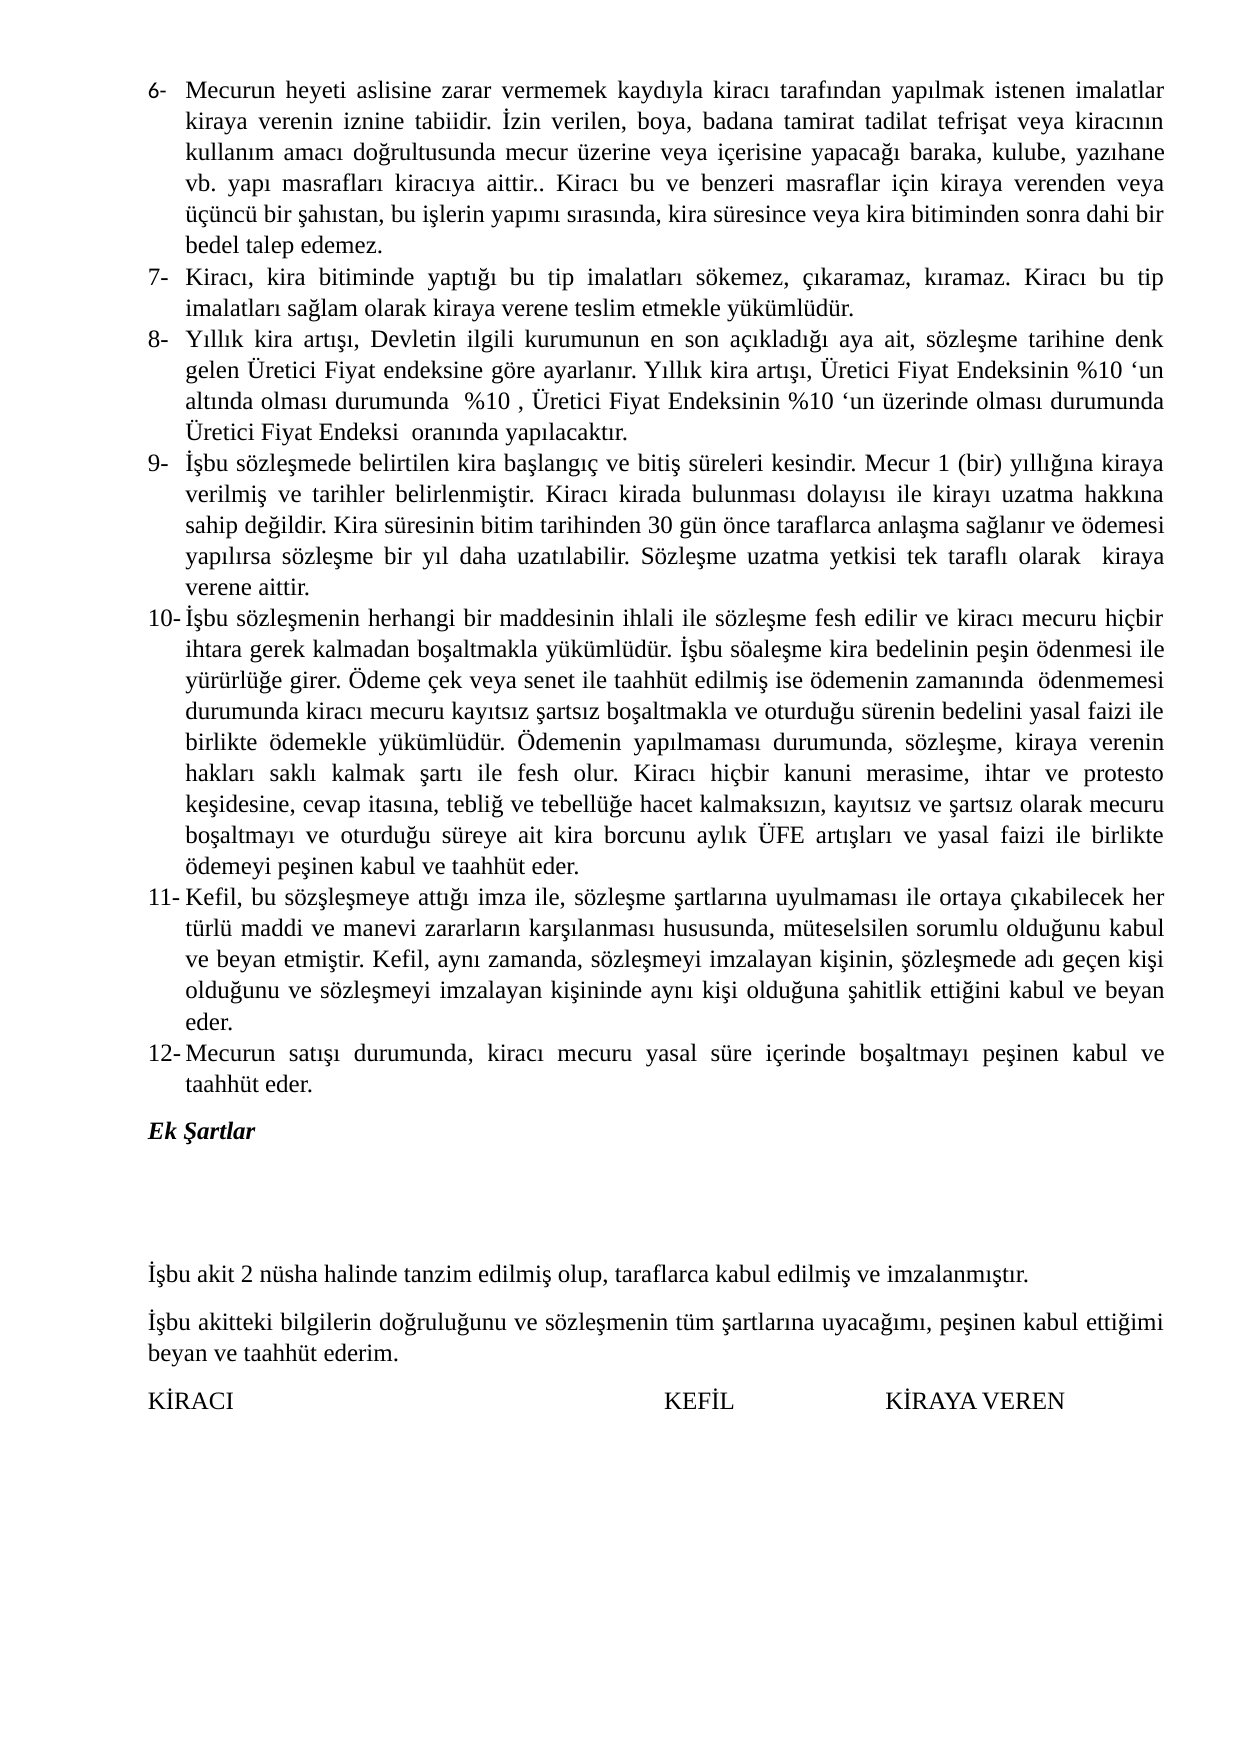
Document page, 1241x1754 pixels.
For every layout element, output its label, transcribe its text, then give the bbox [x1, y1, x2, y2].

text İşbu akit 2 nüsha halinde tanzim edilmiş olup, taraflarca kabul edilmiş ve imzalanmıştır. [148, 1259, 1165, 1288]
text KİRACI KEFİL KİRAYA VEREN [148, 1386, 1165, 1415]
list İşbu sözleşmenin herhangi bir maddesinin ihlali ile sözleşme fesh edilir ve kiracı mecuru hiçbir ihtara gerek kalmadan boşaltmakla yükümlüdür. İşbu söaleşme kira bedelinin peşin ödenmesi ile yürürlüğe girer. Ödeme çek veya senet ile taahhüt edilmiş ise ödemenin zamanında ödenmemesi durumunda kiracı mecuru kayıtsız şartsız boşaltmakla ve oturduğu sürenin bedelini yasal faizi ile birlikte ödemekle yükümlüdür. Ödemenin yapılmaması durumunda, sözleşme, kiraya verenin hakları saklı kalmak şartı ile fesh olur. Kiracı hiçbir kanuni merasime, ihtar ve protesto keşidesine, cevap itasına, tebliğ ve tebellüğe hacet kalmaksızın, kayıtsız ve şartsız olarak mecuru boşaltmayı ve oturduğu süreye ait kira borcunu aylık ÜFE artışları ve yasal faizi ile birlikte ödemeyi peşinen kabul ve taahhüt eder. [148, 603, 1165, 880]
text İşbu akitteki bilgilerin doğruluğunu ve sözleşmenin tüm şartlarına uyacağımı, peşinen kabul ettiğimi beyan ve taahhüt ederim. [148, 1307, 1165, 1367]
list Kiracı, kira bitiminde yaptığı bu tip imalatları sökemez, çıkaramaz, kıramaz. Kiracı bu tip imalatları sağlam olarak kiraya verene teslim etmekle yükümlüdür. [148, 262, 1165, 321]
list Yıllık kira artışı, Devletin ilgili kurumunun en son açıkladığı aya ait, sözleşme tarihine denk gelen Üretici Fiyat endeksine göre ayarlanır. Yıllık kira artışı, Üretici Fiyat Endeksinin %10 ‘un altında olması durumunda %10 , Üretici Fiyat Endeksinin %10 ‘un üzerinde olması durumunda Üretici Fiyat Endeksi oranında yapılacaktır. [148, 324, 1165, 446]
list İşbu sözleşmede belirtilen kira başlangıç ve bitiş süreleri kesindir. Mecur 1 (bir) yıllığına kiraya verilmiş ve tarihler belirlenmiştir. Kiracı kirada bulunması dolayısı ile kirayı uzatma hakkına sahip değildir. Kira süresinin bitim tarihinden 30 gün önce taraflarca anlaşma sağlanır ve ödemesi yapılırsa sözleşme bir yıl daha uzatılabilir. Sözleşme uzatma yetkisi tek taraflı olarak kiraya verene aittir. [148, 448, 1165, 601]
list Mecurun heyeti aslisine zarar vermemek kaydıyla kiracı tarafından yapılmak istenen imalatlar kiraya verenin iznine tabiidir. İzin verilen, boya, badana tamirat tadilat tefrişat veya kiracının kullanım amacı doğrultusunda mecur üzerine veya içerisine yapacağı baraka, kulube, yazıhane vb. yapı masrafları kiracıya aittir.. Kiracı bu ve benzeri masraflar için kiraya verenden veya üçüncü bir şahıstan, bu işlerin yapımı sırasında, kira süresince veya kira bitiminden sonra dahi bir bedel talep edemez. [148, 75, 1165, 259]
text Ek Şartlar [148, 1116, 1165, 1145]
list Mecurun satışı durumunda, kiracı mecuru yasal süre içerinde boşaltmayı peşinen kabul ve taahhüt eder. [148, 1038, 1165, 1097]
list Kefil, bu sözşleşmeye attığı imza ile, sözleşme şartlarına uyulmaması ile ortaya çıkabilecek her türlü maddi ve manevi zararların karşılanması hususunda, müteselsilen sorumlu olduğunu kabul ve beyan etmiştir. Kefil, aynı zamanda, sözleşmeyi imzalayan kişinin, şözleşmede adı geçen kişi olduğunu ve sözleşmeyi imzalayan kişininde aynı kişi olduğuna şahitlik ettiğini kabul ve beyan eder. [148, 882, 1165, 1035]
